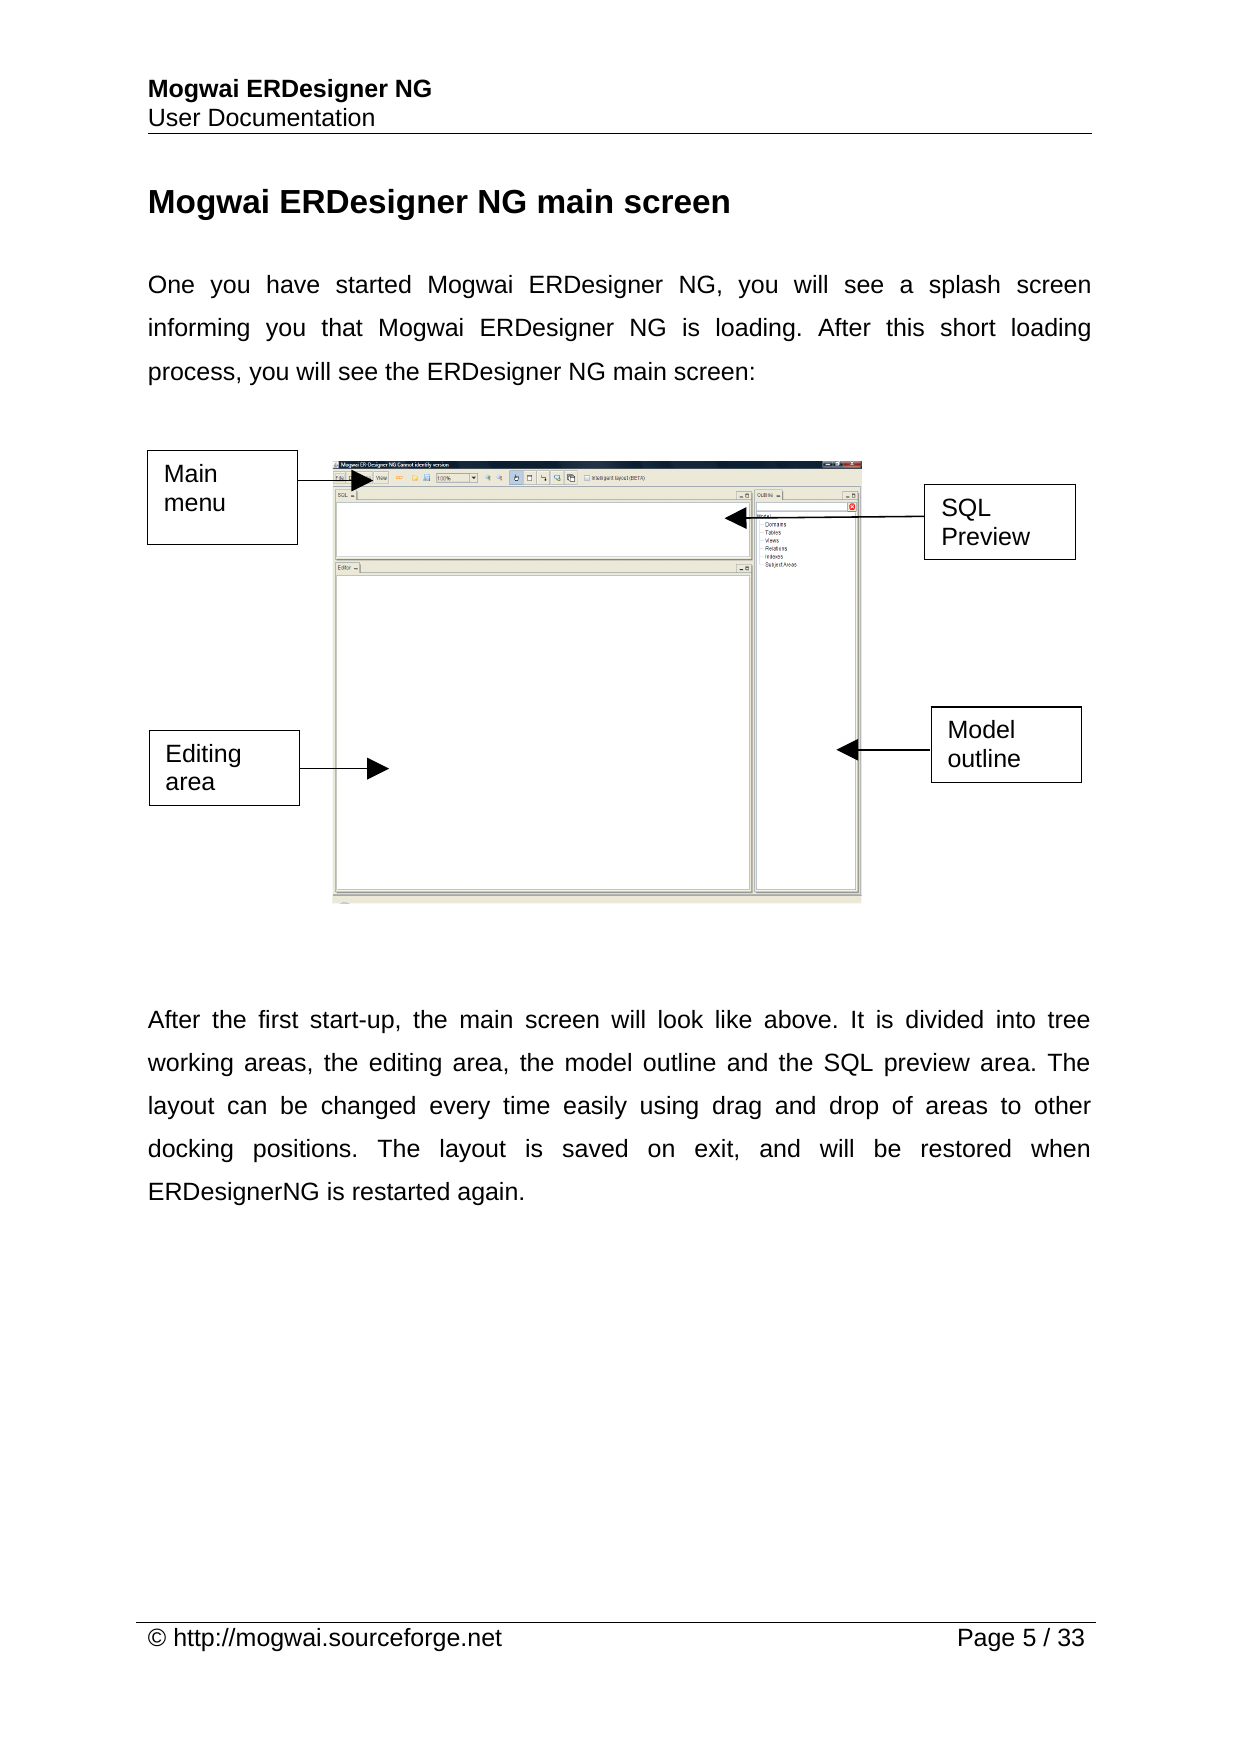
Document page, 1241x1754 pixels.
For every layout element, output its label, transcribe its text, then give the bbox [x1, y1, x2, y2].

text One you have started Mogwai ERDesigner NG, you will see a splash screen informing you that Mogwai ERDesigner NG is loading. After this short loading process, you will see the ERDesigner NG main screen: [148, 270, 1092, 385]
text Model outline [947, 715, 1066, 773]
picture [332, 461, 862, 904]
text Editing area [165, 739, 283, 796]
text Main menu [163, 459, 282, 516]
text SQL Preview [941, 493, 1059, 550]
subtitle Mogwai ERDesigner NG main screen [148, 182, 1092, 221]
text After the first start-up, the main screen will look like above. It is divided into tree working areas, the editing area, the model outline and the SQL preview area. The layout can be changed every time easily using drag and drop of areas to other docking positions. The layout is saved on exit, and will be restored when ERDesignerNG is restarted again. [148, 1004, 1092, 1206]
